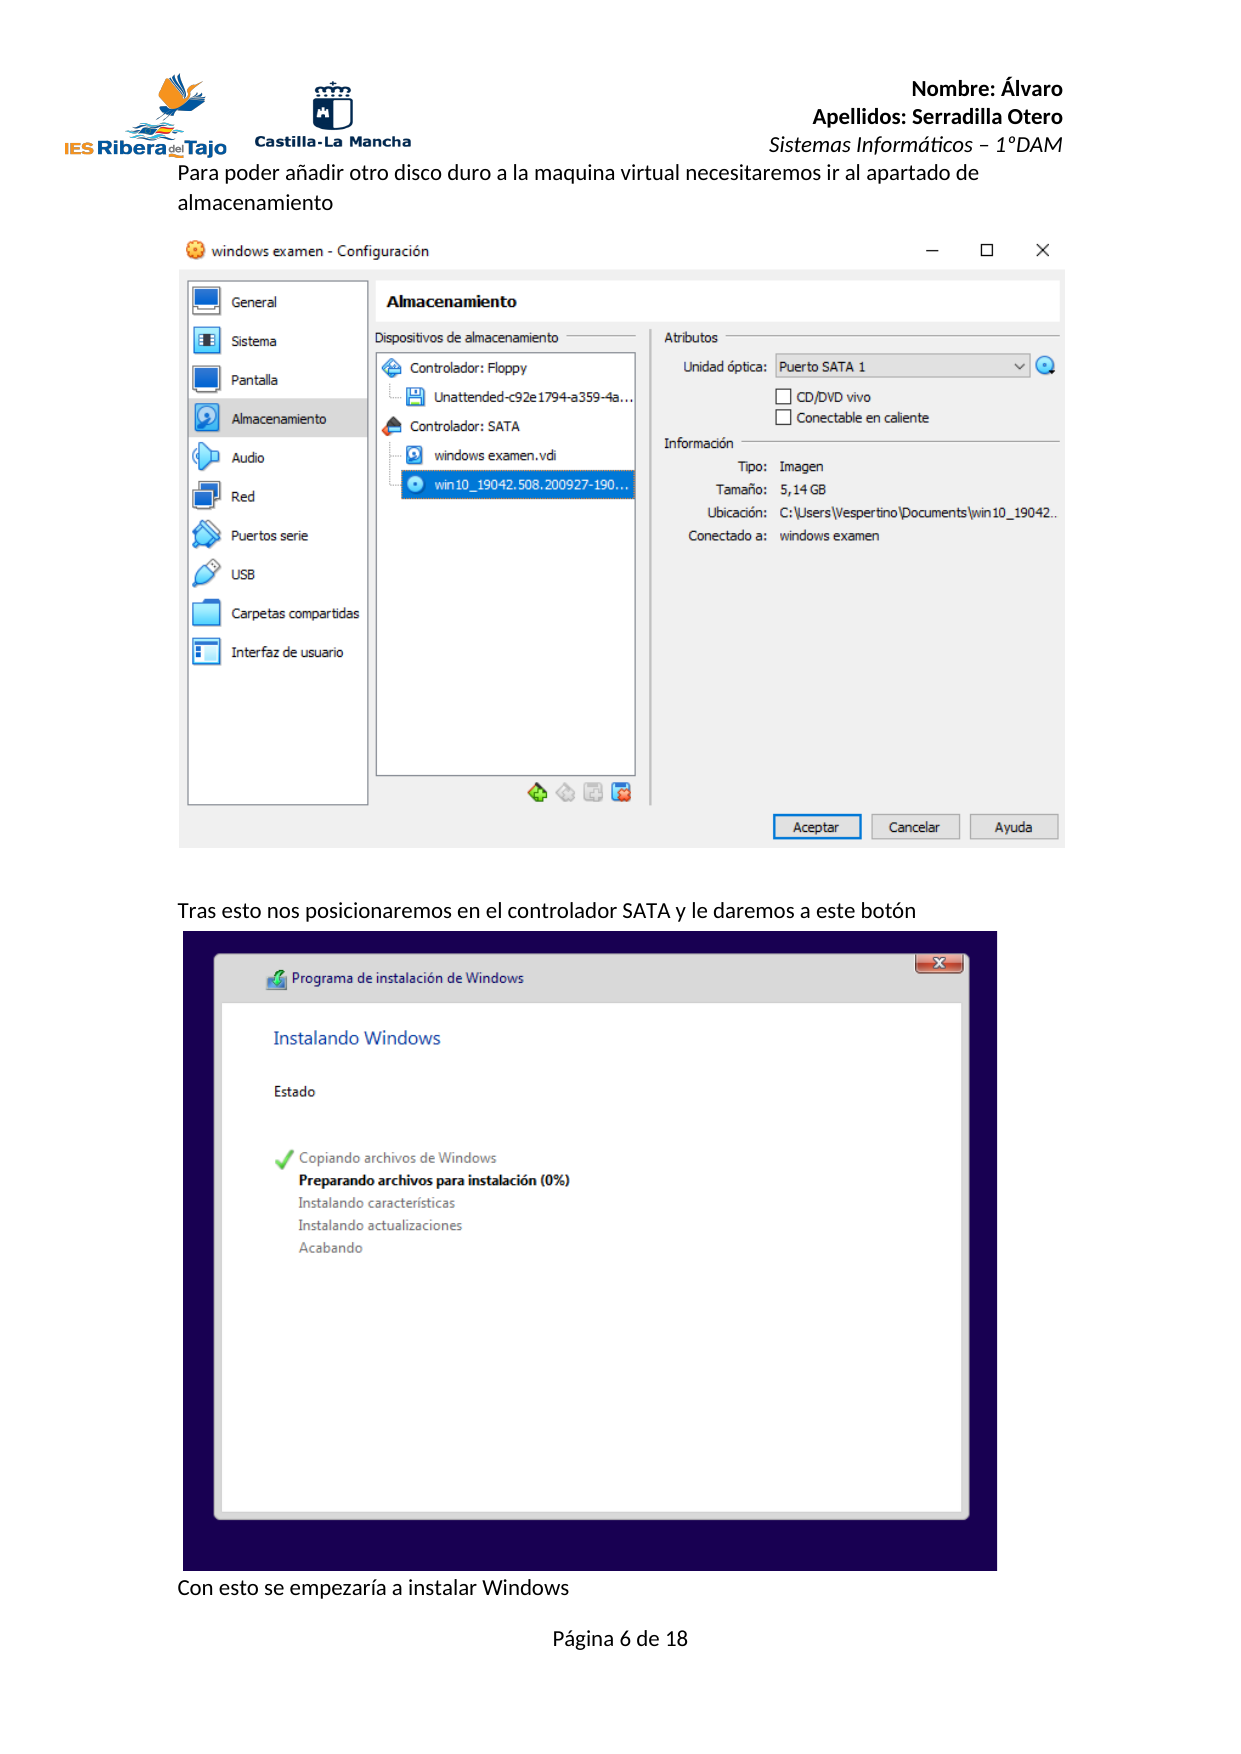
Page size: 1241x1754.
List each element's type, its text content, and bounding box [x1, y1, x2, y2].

text Tras esto nos posicionaremos en el controlador SATA y le daremos a este botón [177, 896, 1063, 924]
text Con esto se empezaría a instalar Windows [177, 943, 1063, 1601]
picture [183, 931, 998, 1571]
picture [233, 73, 432, 158]
text Para poder añadir otro disco duro a la maquina virtual necesitaremos ir al apartado de almacenamiento [177, 158, 1063, 216]
picture [65, 73, 227, 158]
picture [179, 238, 1065, 848]
